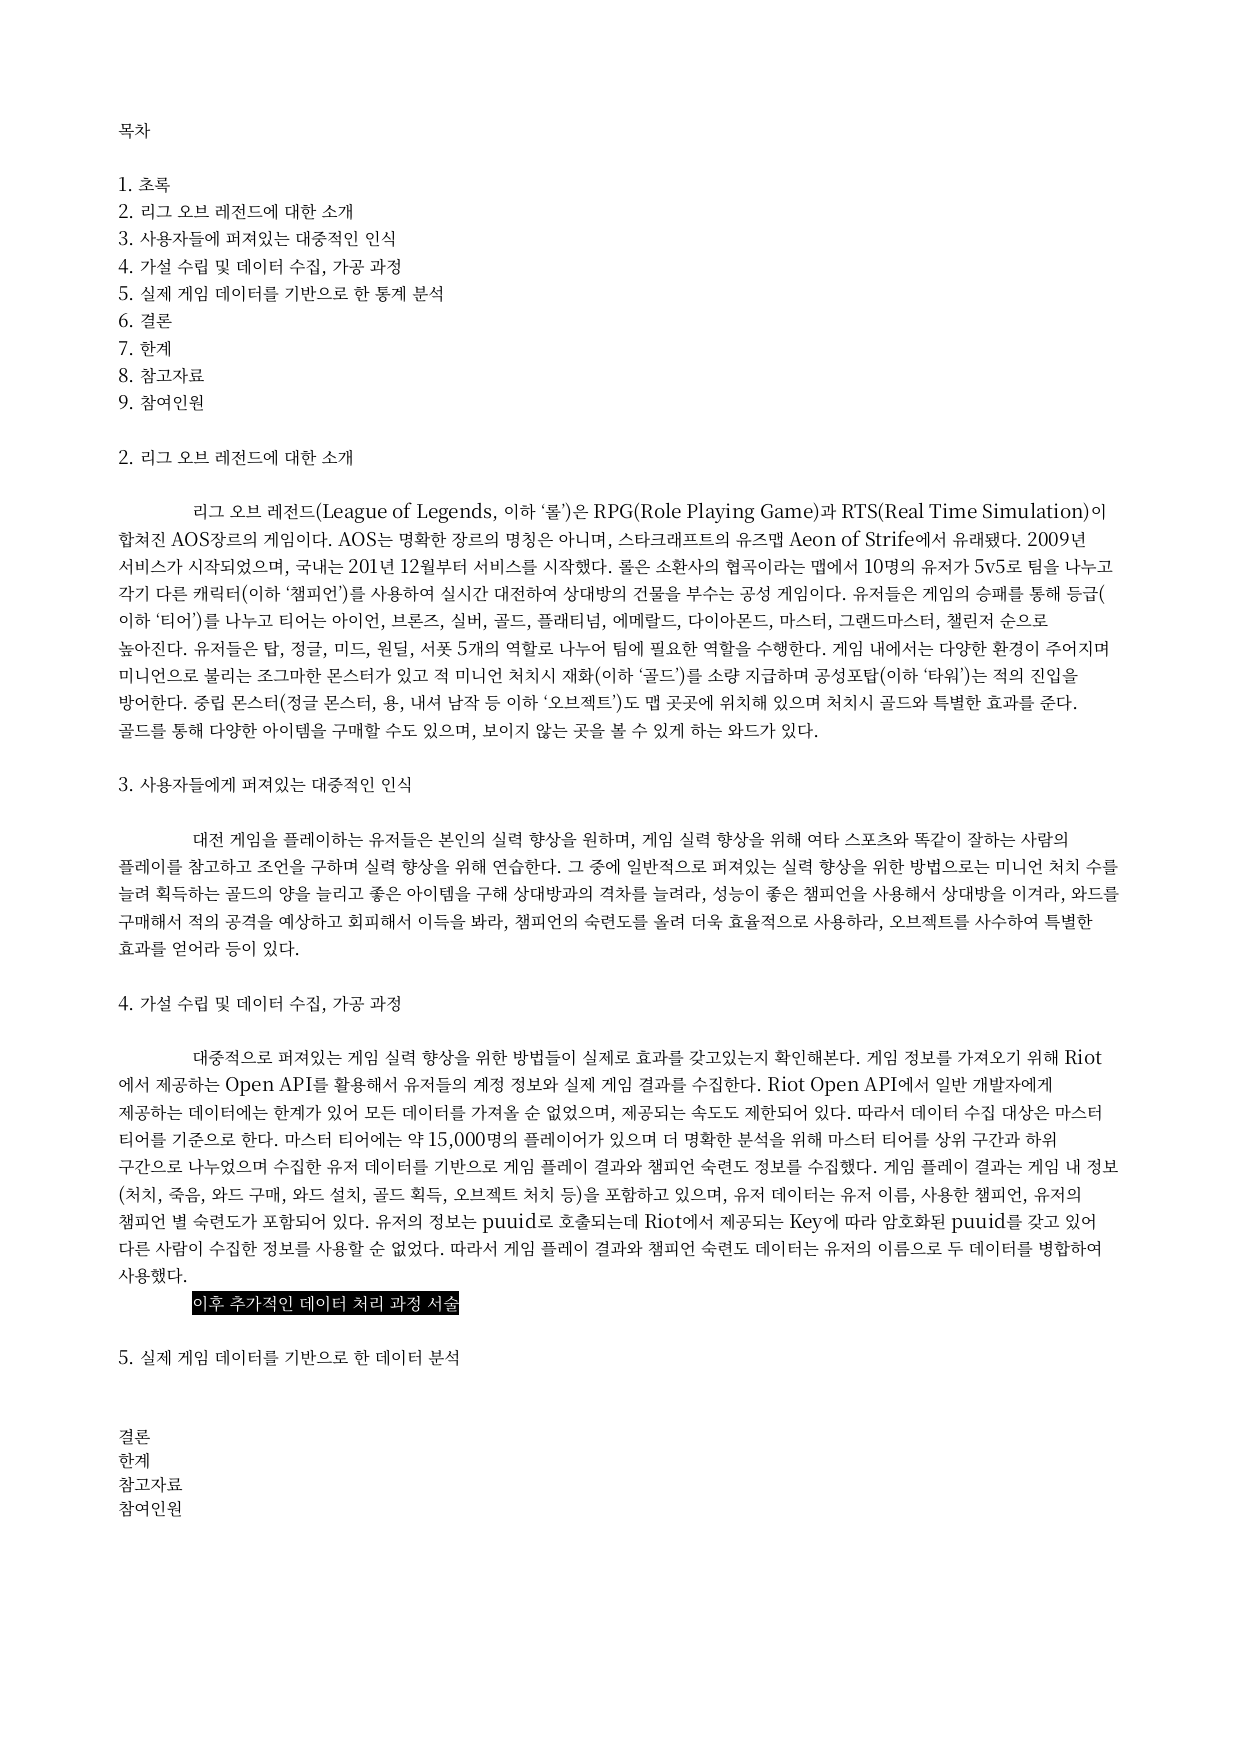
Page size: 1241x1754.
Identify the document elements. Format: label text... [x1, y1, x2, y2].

text 3. 사용자들에 퍼져있는 대중적인 인식 [118, 224, 1122, 251]
text 4. 가설 수립 및 데이터 수집, 가공 과정 [118, 251, 1122, 278]
text 리그 오브 레전드(League of Legends, 이하 ‘롤’)은 RPG(Role Playing Game)과 RTS(Real Time Simulation)이 합쳐진 AOS장르의 게임이다. AOS는 명확한 장르의 명칭은 아니며, 스타크래프트의 유즈맵 Aeon of Strife에서 유래됐다. 2009년 서비스가 시작되었으며, 국내는 201년 12월부터 서비스를 시작했다. 롤은 소환사의 협곡이라는 맵에서 10명의 유저가 5v5로 팀을 나누고 각기 다른 캐릭터(이하 ‘챔피언’)를 사용하여 실시간 대전하여 상대방의 건물을 부수는 공성 게임이다. 유저들은 게임의 승패를 통해 등급(이하 ‘티어’)를 나누고 티어는 아이언, 브론즈, 실버, 골드, 플래티넘, 에메랄드, 다이아몬드, 마스터, 그랜드마스터, 챌린저 순으로 높아진다. 유저들은 탑, 정글, 미드, 원딜, 서폿 5개의 역할로 나누어 팀에 필요한 역할을 수행한다. 게임 내에서는 다양한 환경이 주어지며 미니언으로 불리는 조그마한 몬스터가 있고 적 미니언 처치시 재화(이하 ‘골드’)를 소량 지급하며 공성포탑(이하 ‘타워’)는 적의 진입을 방어한다. 중립 몬스터(정글 몬스터, 용, 내셔 남작 등 이하 ‘오브젝트’)도 맵 곳곳에 위치해 있으며 처치시 골드와 특별한 효과를 준다. 골드를 통해 다양한 아이템을 구매할 수도 있으며, 보이지 않는 곳을 볼 수 있게 하는 와드가 있다. [118, 497, 1122, 742]
text 대중적으로 퍼져있는 게임 실력 향상을 위한 방법들이 실제로 효과를 갖고있는지 확인해본다. 게임 정보를 가져오기 위해 Riot에서 제공하는 Open API를 활용해서 유저들의 계정 정보와 실제 게임 결과를 수집한다. Riot Open API에서 일반 개발자에게 제공하는 데이터에는 한계가 있어 모든 데이터를 가져올 순 없었으며, 제공되는 속도도 제한되어 있다. 따라서 데이터 수집 대상은 마스터 티어를 기준으로 한다. 마스터 티어에는 약 15,000명의 플레이어가 있으며 더 명확한 분석을 위해 마스터 티어를 상위 구간과 하위 구간으로 나누었으며 수집한 유저 데이터를 기반으로 게임 플레이 결과와 챔피언 숙련도 정보를 수집했다. 게임 플레이 결과는 게임 내 정보(처치, 죽음, 와드 구매, 와드 설치, 골드 획득, 오브젝트 처치 등)을 포함하고 있으며, 유저 데이터는 유저 이름, 사용한 챔피언, 유저의 챔피언 별 숙련도가 포함되어 있다. 유저의 정보는 puuid로 호출되는데 Riot에서 제공되는 Key에 따라 암호화된 puuid를 갖고 있어 다른 사람이 수집한 정보를 사용할 순 없었다. 따라서 게임 플레이 결과와 챔피언 숙련도 데이터는 유저의 이름으로 두 데이터를 병합하여 사용했다. [118, 1043, 1122, 1288]
text 1. 초록 [118, 169, 1122, 197]
text 2. 리그 오브 레전드에 대한 소개 [118, 442, 1122, 469]
text 5. 실제 게임 데이터를 기반으로 한 통계 분석 [118, 278, 1122, 306]
text 5. 실제 게임 데이터를 기반으로 한 데이터 분석 [118, 1343, 1122, 1370]
text 참여인원 [118, 1497, 1122, 1521]
text 7. 한계 [118, 333, 1122, 360]
text 대전 게임을 플레이하는 유저들은 본인의 실력 향상을 원하며, 게임 실력 향상을 위해 여타 스포츠와 똑같이 잘하는 사람의 플레이를 참고하고 조언을 구하며 실력 향상을 위해 연습한다. 그 중에 일반적으로 퍼져있는 실력 향상을 위한 방법으로는 미니언 처치 수를 늘려 획득하는 골드의 양을 늘리고 좋은 아이템을 구해 상대방과의 격차를 늘려라, 성능이 좋은 챔피언을 사용해서 상대방을 이겨라, 와드를 구매해서 적의 공격을 예상하고 회피해서 이득을 봐라, 챔피언의 숙련도를 올려 더욱 효율적으로 사용하라, 오브젝트를 사수하여 특별한 효과를 얻어라 등이 있다. [118, 824, 1122, 961]
text 4. 가설 수립 및 데이터 수집, 가공 과정 [118, 988, 1122, 1015]
text 목차 [118, 118, 1122, 142]
text 이후 추가적인 데이터 처리 과정 서술 [118, 1288, 1122, 1316]
text 3. 사용자들에게 퍼져있는 대중적인 인식 [118, 770, 1122, 797]
text 참고자료 [118, 1473, 1122, 1497]
text 6. 결론 [118, 306, 1122, 333]
text 9. 참여인원 [118, 388, 1122, 415]
text 결론 [118, 1425, 1122, 1449]
text 2. 리그 오브 레전드에 대한 소개 [118, 197, 1122, 224]
text 8. 참고자료 [118, 360, 1122, 388]
text 한계 [118, 1449, 1122, 1473]
